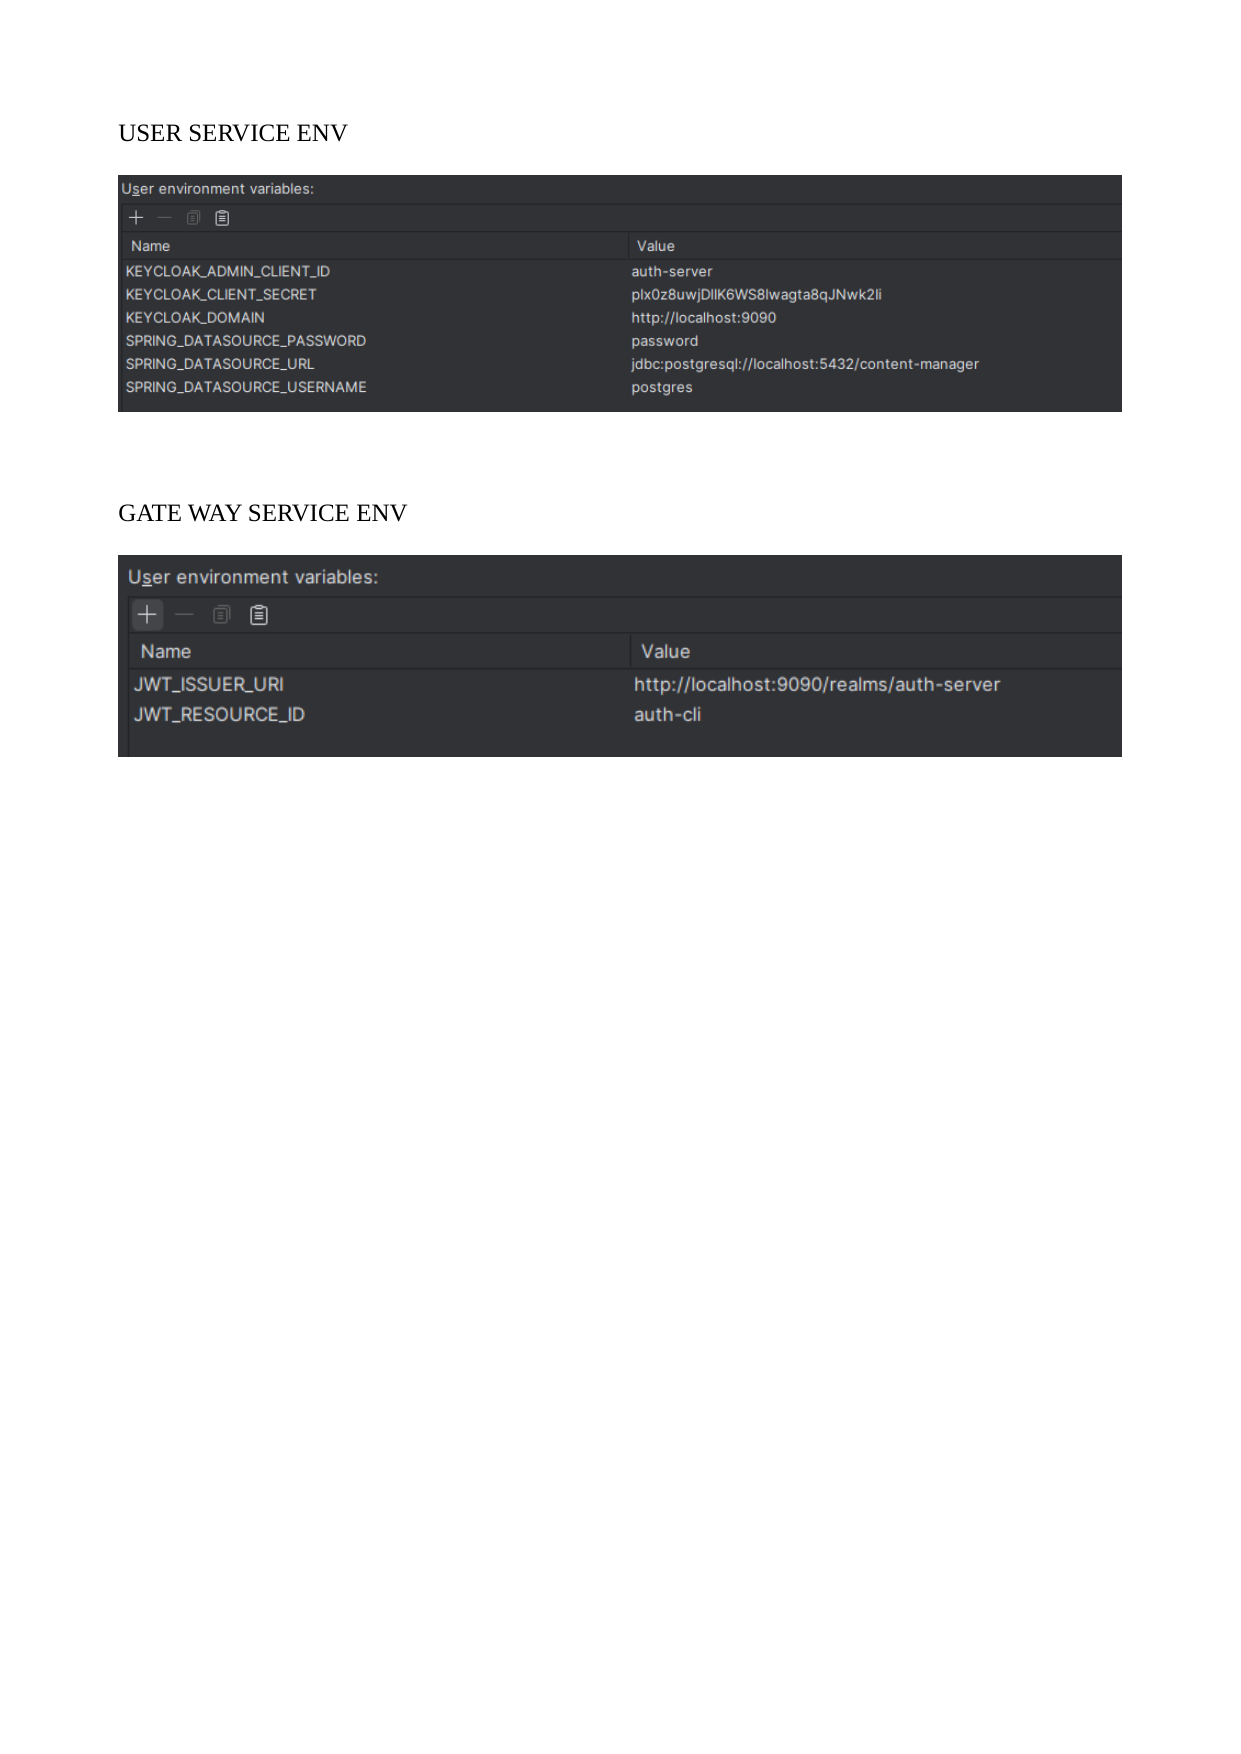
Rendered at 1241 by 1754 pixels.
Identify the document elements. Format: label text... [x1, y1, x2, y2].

text GATE WAY SERVICE ENV [118, 498, 1122, 526]
picture [118, 175, 1122, 412]
picture [118, 555, 1122, 757]
text USER SERVICE ENV [118, 118, 1122, 147]
